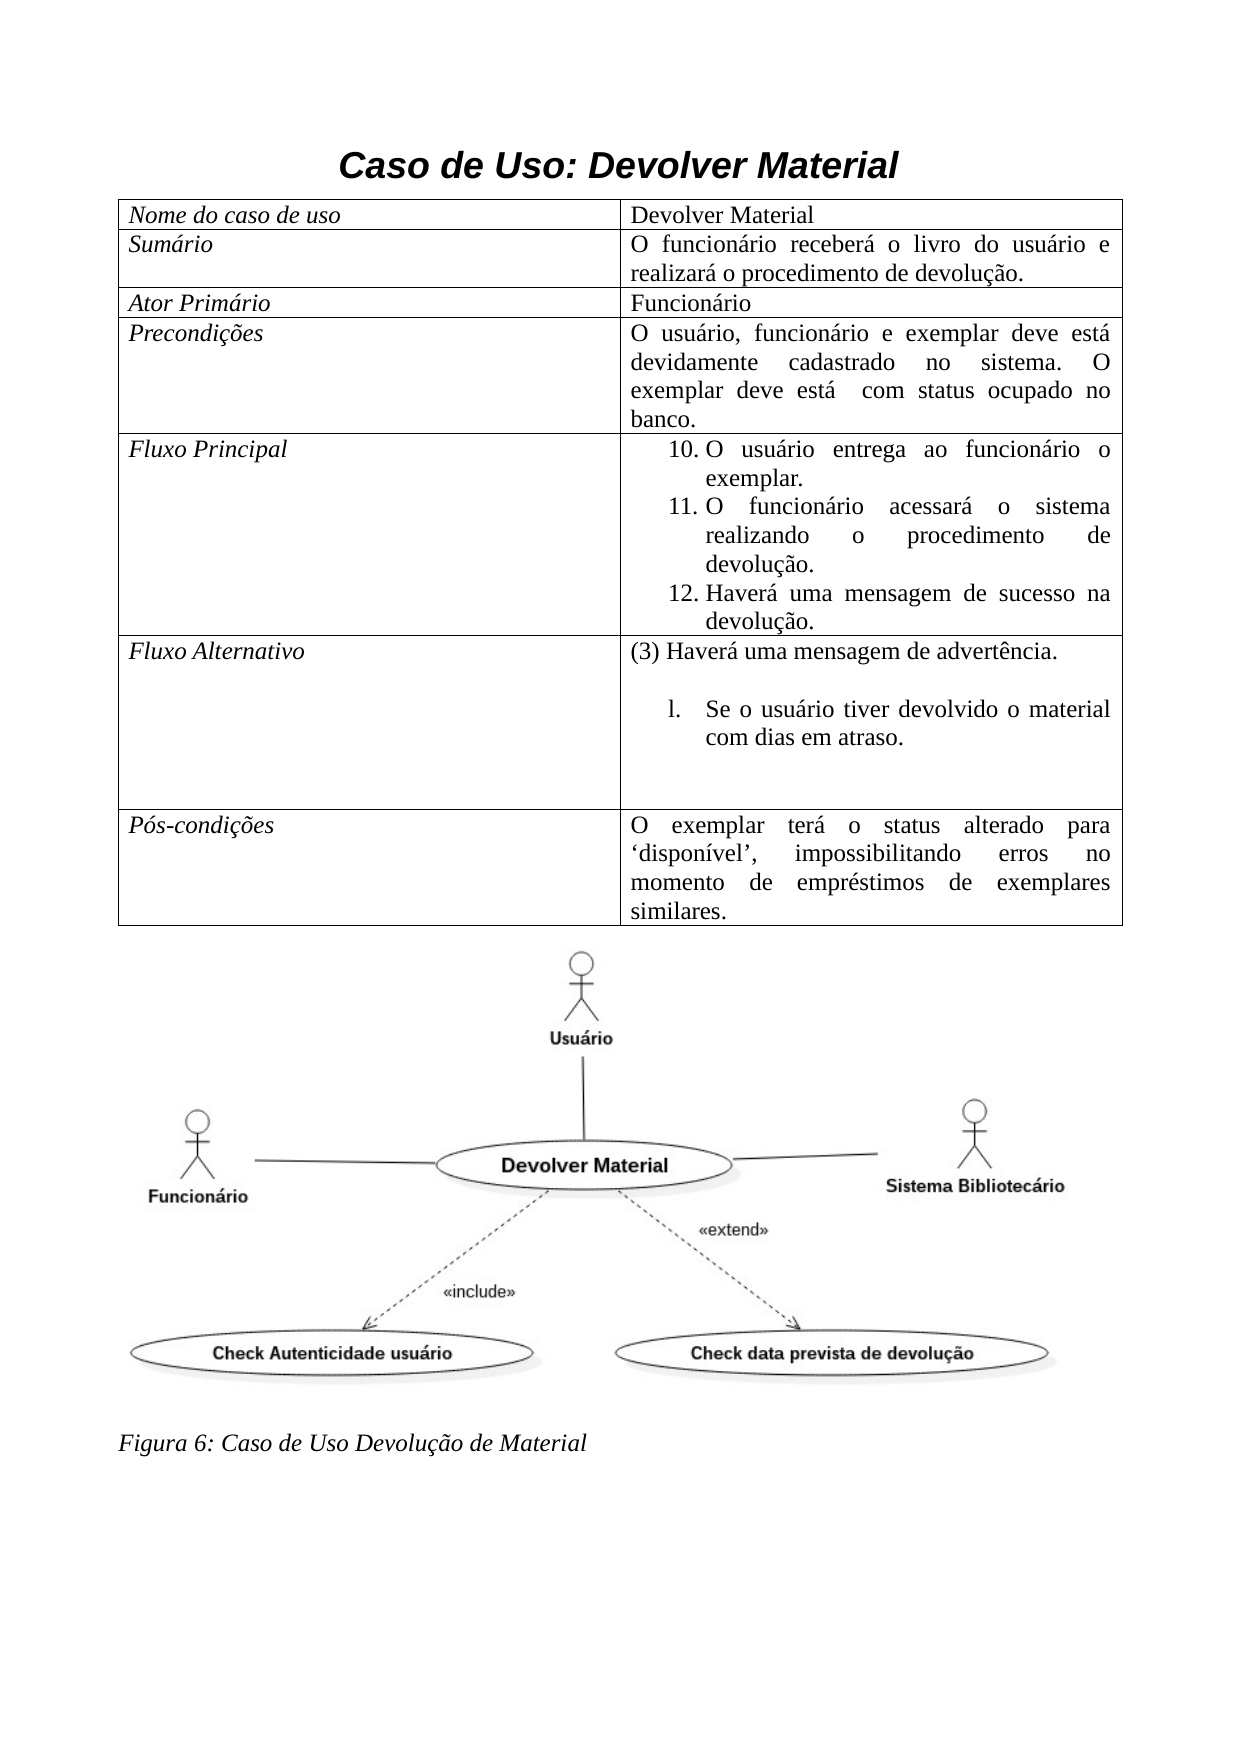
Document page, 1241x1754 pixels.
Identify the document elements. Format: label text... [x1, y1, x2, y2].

table_cell Ator Primário [119, 288, 620, 317]
table_cell (3) Haverá uma mensagem de advertência. Se o usuário tiver devolvido o material com dias em atraso. [621, 636, 1122, 809]
table_cell Funcionário [621, 288, 1122, 317]
table_header Devolver Material [621, 200, 1122, 228]
table_cell Sumário [119, 230, 620, 287]
table_cell O exemplar terá o status alterado para ‘disponível’, impossibilitando erros no momento de empréstimos de exemplares similares. [621, 810, 1122, 925]
table_cell Pós-condições [119, 810, 620, 925]
picture [118, 938, 1123, 1428]
table_cell O usuário, funcionário e exemplar deve está devidamente cadastrado no sistema. O exemplar deve está com status ocupado no banco. [621, 318, 1122, 433]
table_cell O funcionário receberá o livro do usuário e realizará o procedimento de devolução. [621, 230, 1122, 287]
text Figura 6: Caso de Uso Devolução de Material [118, 1428, 1122, 1457]
table_cell Fluxo Principal [119, 434, 620, 635]
table_cell Fluxo Alternativo [119, 636, 620, 809]
table_header Nome do caso de uso [119, 200, 620, 228]
table_cell Precondições [119, 318, 620, 433]
table_cell O usuário entrega ao funcionário o exemplar. O funcionário acessará o sistema realizando o procedimento de devolução. Haverá uma mensagem de sucesso na devolução. [621, 434, 1122, 635]
title Caso de Uso: Devolver Material [118, 143, 1122, 186]
